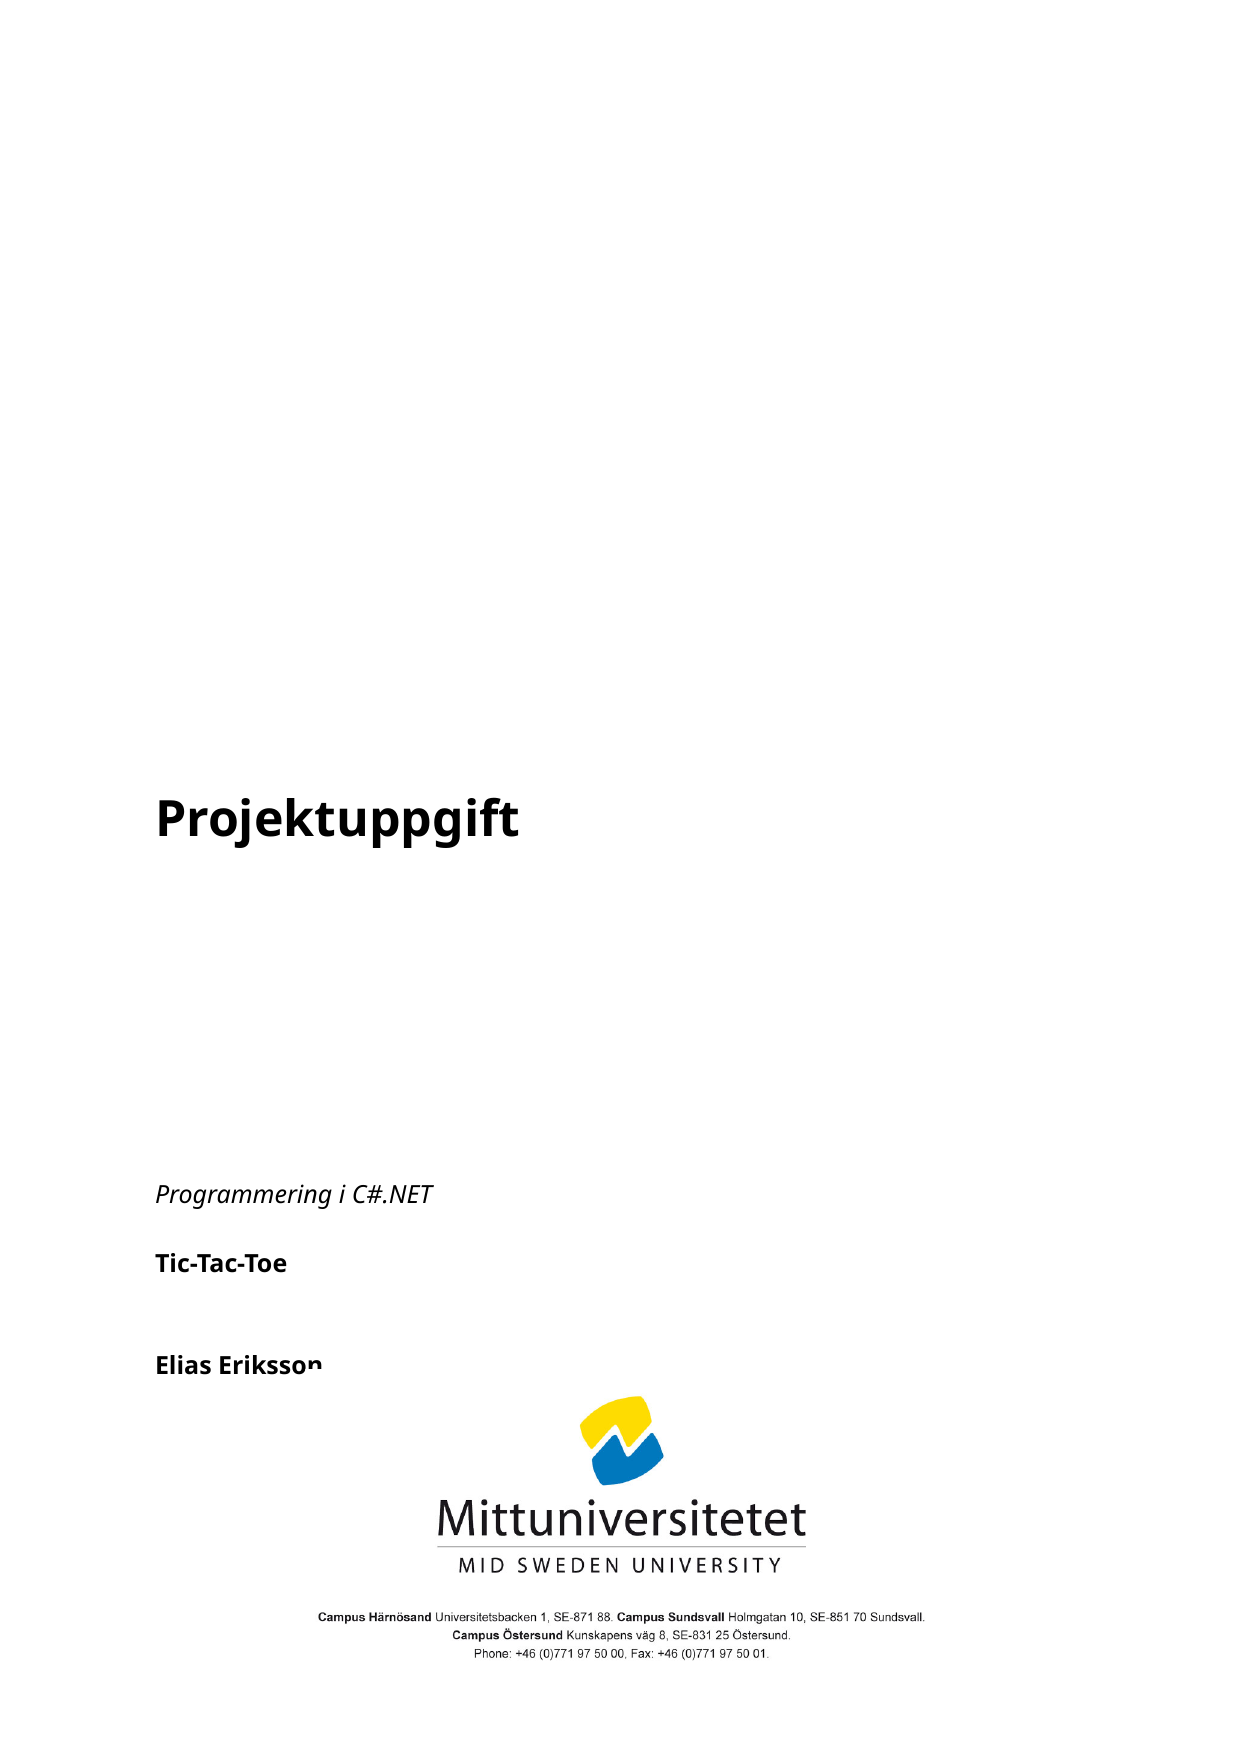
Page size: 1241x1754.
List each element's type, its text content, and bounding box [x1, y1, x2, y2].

text Tic-Tac-Toe [155, 1245, 1100, 1279]
text Programmering i C#.NET [155, 1177, 1100, 1211]
text Elias Eriksson [155, 1347, 1100, 1381]
text Projektuppgift [155, 782, 1100, 851]
